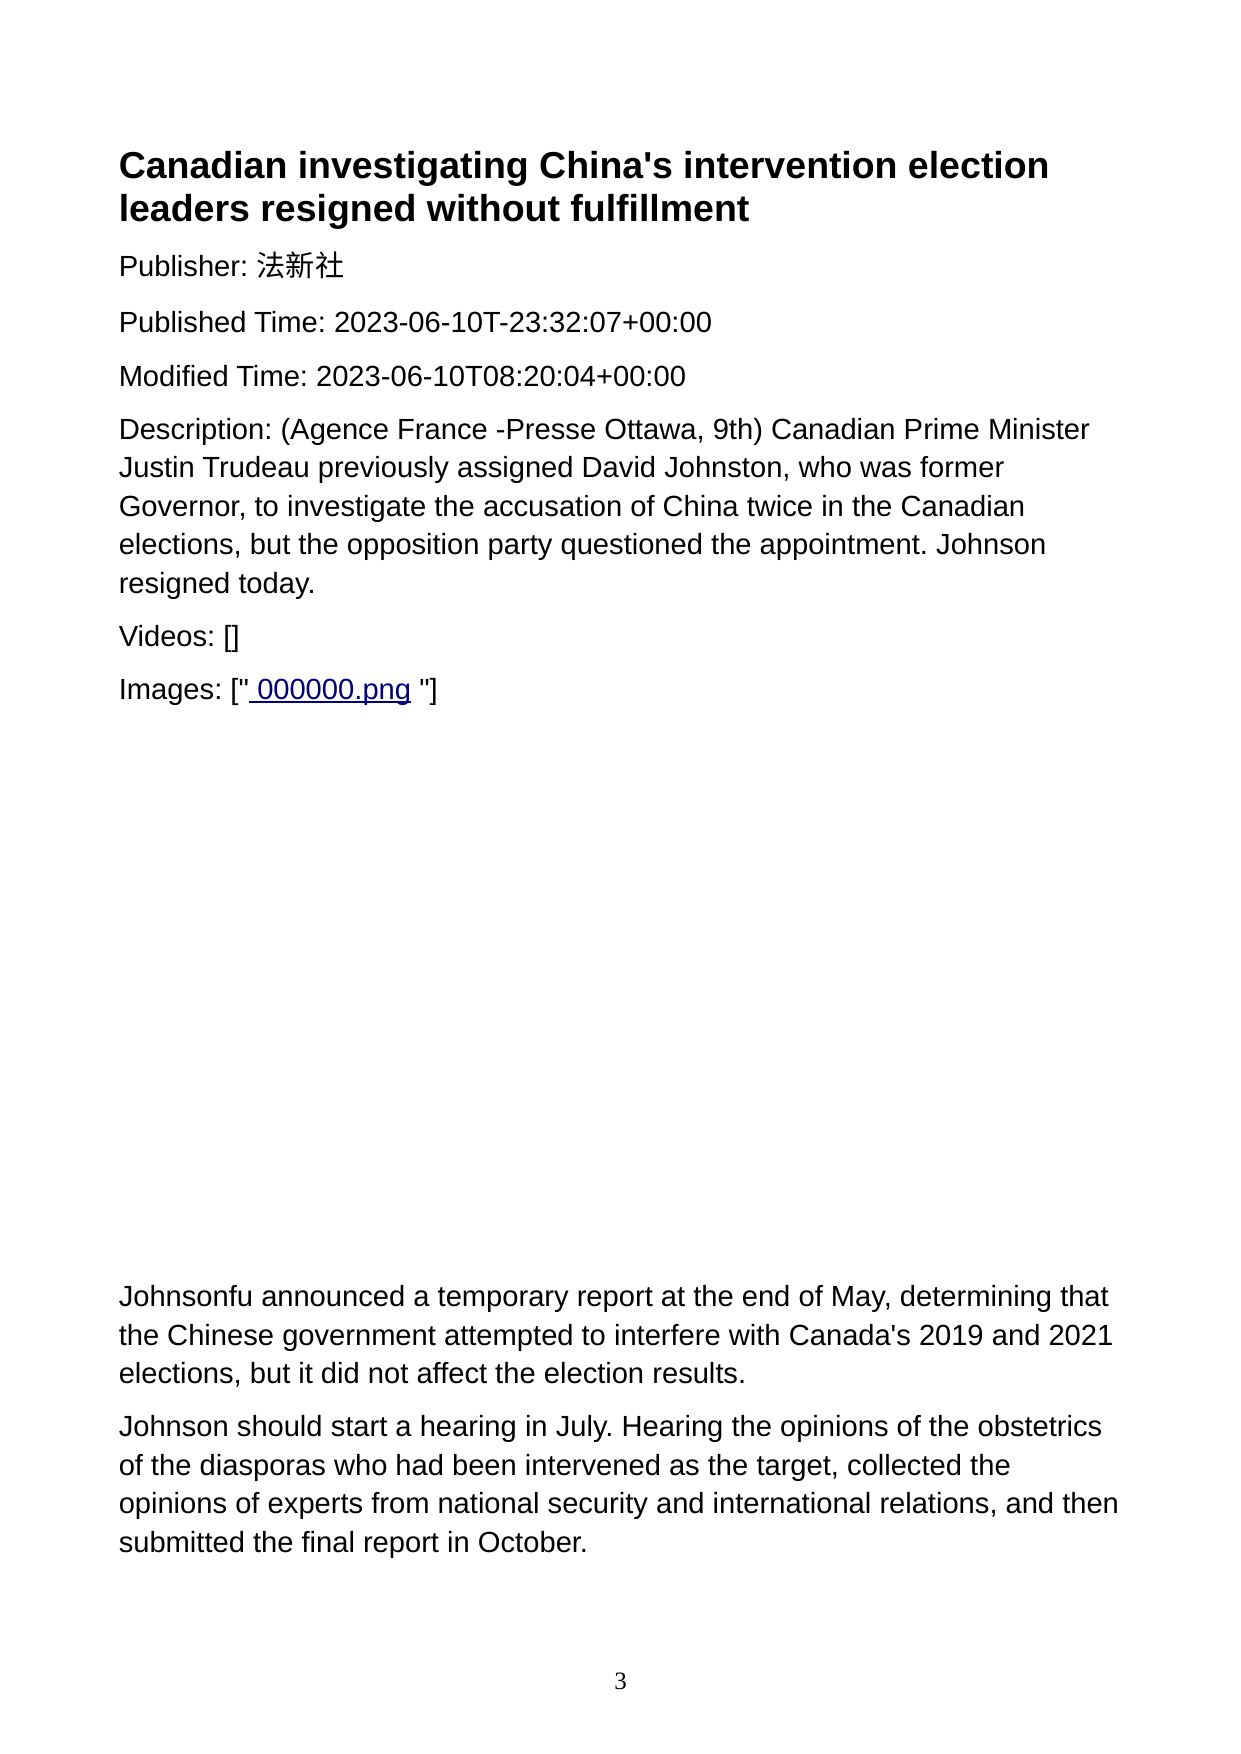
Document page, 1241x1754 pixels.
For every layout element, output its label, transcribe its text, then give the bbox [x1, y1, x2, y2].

text Description: (Agence France -Presse Ottawa, 9th) Canadian Prime Minister Justin Trudeau previously assigned David Johnston, who was former Governor, to investigate the accusation of China twice in the Canadian elections, but the opposition party questioned the appointment. Johnson resigned today. [118, 412, 1122, 599]
text Publisher: 法新社 [118, 242, 1122, 284]
text Johnson should start a hearing in July. Hearing the opinions of the obstetrics of the diasporas who had been intervened as the target, collected the opinions of experts from national security and international relations, and then submitted the final report in October. [118, 1409, 1122, 1558]
subtitle Canadian investigating China's intervention election leaders resigned without fulfillment [118, 143, 1122, 230]
text Modified Time: 2023-06-10T08:20:04+00:00 [118, 358, 1122, 392]
text Images: [" 000000.png "] [118, 672, 1122, 706]
text Videos: [] [118, 619, 1122, 652]
text Published Time: 2023-06-10T-23:32:07+00:00 [118, 305, 1122, 339]
text Johnsonfu announced a temporary report at the end of May, determining that the Chinese government attempted to interfere with Canada's 2019 and 2021 elections, but it did not affect the election results. [118, 725, 1122, 1390]
